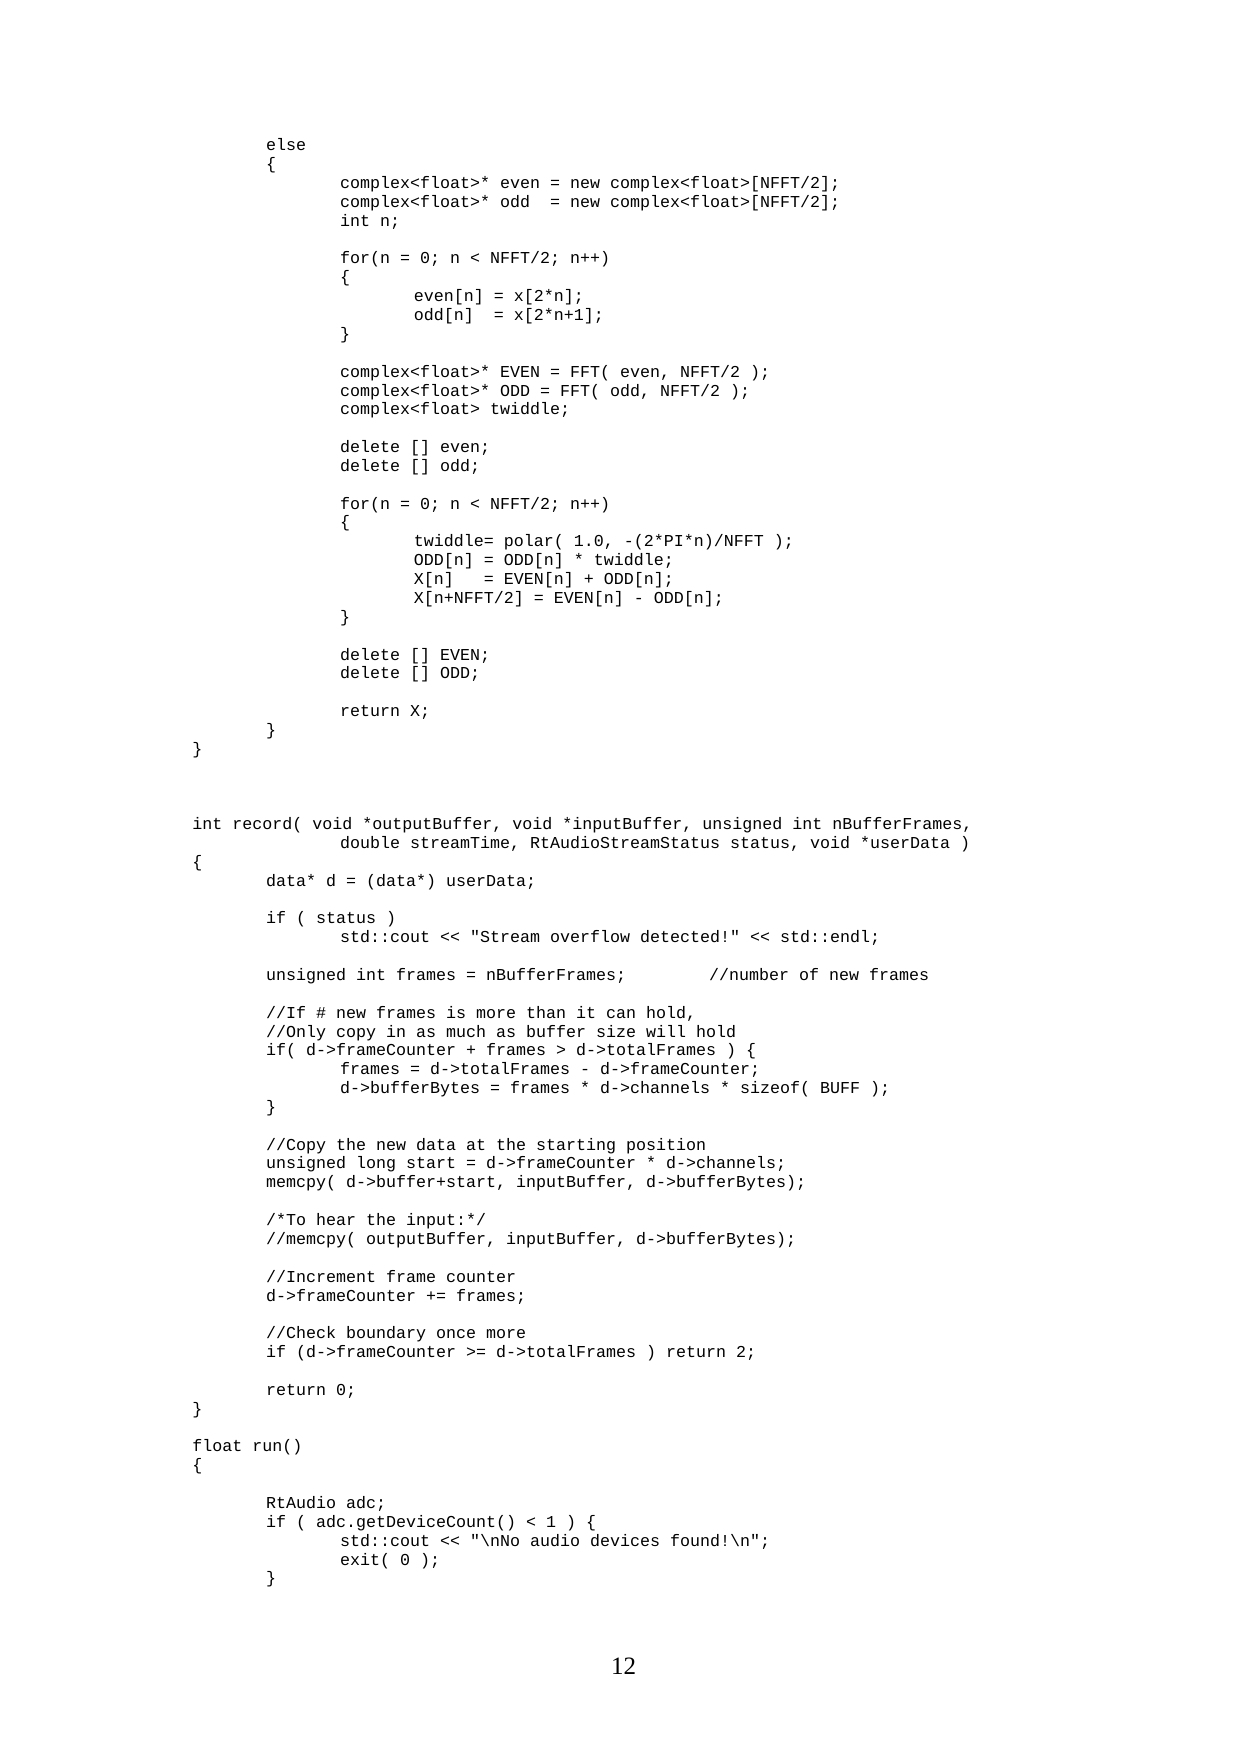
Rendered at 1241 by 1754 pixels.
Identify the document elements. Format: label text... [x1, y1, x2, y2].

text //Only copy in as much as buffer size will hold [192, 1023, 1122, 1042]
text frames = d->totalFrames - d->frameCounter; [192, 1061, 1122, 1080]
text int n; [192, 212, 1122, 231]
text } [192, 1098, 1122, 1117]
text for(n = 0; n < NFFT/2; n++) [192, 250, 1122, 269]
text } [192, 1400, 1122, 1419]
text unsigned long start = d->frameCounter * d->channels; [192, 1155, 1122, 1174]
text exit( 0 ); [192, 1551, 1122, 1570]
text return X; [192, 703, 1122, 721]
text /*To hear the input:*/ [192, 1212, 1122, 1231]
text { [192, 514, 1122, 533]
text ODD[n] = ODD[n] * twiddle; [192, 552, 1122, 571]
text delete [] odd; [192, 457, 1122, 476]
text if( d->frameCounter + frames > d->totalFrames ) { [192, 1042, 1122, 1061]
text //Check boundary once more [192, 1325, 1122, 1344]
text odd[n] = x[2*n+1]; [192, 307, 1122, 326]
text } [192, 740, 1122, 759]
text if ( adc.getDeviceCount() < 1 ) { [192, 1513, 1122, 1532]
text { [192, 156, 1122, 175]
text for(n = 0; n < NFFT/2; n++) [192, 495, 1122, 514]
text delete [] EVEN; [192, 646, 1122, 665]
text { [192, 1457, 1122, 1476]
text X[n] = EVEN[n] + ODD[n]; [192, 571, 1122, 589]
text even[n] = x[2*n]; [192, 288, 1122, 307]
text RtAudio adc; [192, 1494, 1122, 1513]
text } [192, 326, 1122, 344]
text } [192, 721, 1122, 740]
text { [192, 269, 1122, 288]
text X[n+NFFT/2] = EVEN[n] - ODD[n]; [192, 589, 1122, 608]
text } [192, 1570, 1122, 1589]
text if ( status ) [192, 910, 1122, 929]
text complex<float>* ODD = FFT( odd, NFFT/2 ); [192, 382, 1122, 401]
text float run() [192, 1438, 1122, 1457]
text d->frameCounter += frames; [192, 1287, 1122, 1306]
text { [192, 853, 1122, 872]
text if (d->frameCounter >= d->totalFrames ) return 2; [192, 1344, 1122, 1362]
text else [192, 137, 1122, 156]
text data* d = (data*) userData; [192, 872, 1122, 891]
text delete [] ODD; [192, 665, 1122, 684]
text //Copy the new data at the starting position [192, 1136, 1122, 1155]
text complex<float>* even = new complex<float>[NFFT/2]; [192, 175, 1122, 193]
text unsigned int frames = nBufferFrames; //number of new frames [192, 967, 1122, 985]
text } [192, 608, 1122, 627]
text //memcpy( outputBuffer, inputBuffer, d->bufferBytes); [192, 1231, 1122, 1249]
text d->bufferBytes = frames * d->channels * sizeof( BUFF ); [192, 1080, 1122, 1098]
text twiddle= polar( 1.0, -(2*PI*n)/NFFT ); [192, 533, 1122, 552]
text complex<float>* odd = new complex<float>[NFFT/2]; [192, 193, 1122, 212]
text memcpy( d->buffer+start, inputBuffer, d->bufferBytes); [192, 1174, 1122, 1193]
text std::cout << "\nNo audio devices found!\n"; [192, 1532, 1122, 1551]
text double streamTime, RtAudioStreamStatus status, void *userData ) [192, 834, 1122, 853]
text delete [] even; [192, 439, 1122, 457]
text //Increment frame counter [192, 1268, 1122, 1287]
text int record( void *outputBuffer, void *inputBuffer, unsigned int nBufferFrames, [192, 816, 1122, 834]
text complex<float>* EVEN = FFT( even, NFFT/2 ); [192, 363, 1122, 382]
text return 0; [192, 1381, 1122, 1400]
text //If # new frames is more than it can hold, [192, 1004, 1122, 1023]
text complex<float> twiddle; [192, 401, 1122, 420]
text std::cout << "Stream overflow detected!" << std::endl; [192, 929, 1122, 948]
